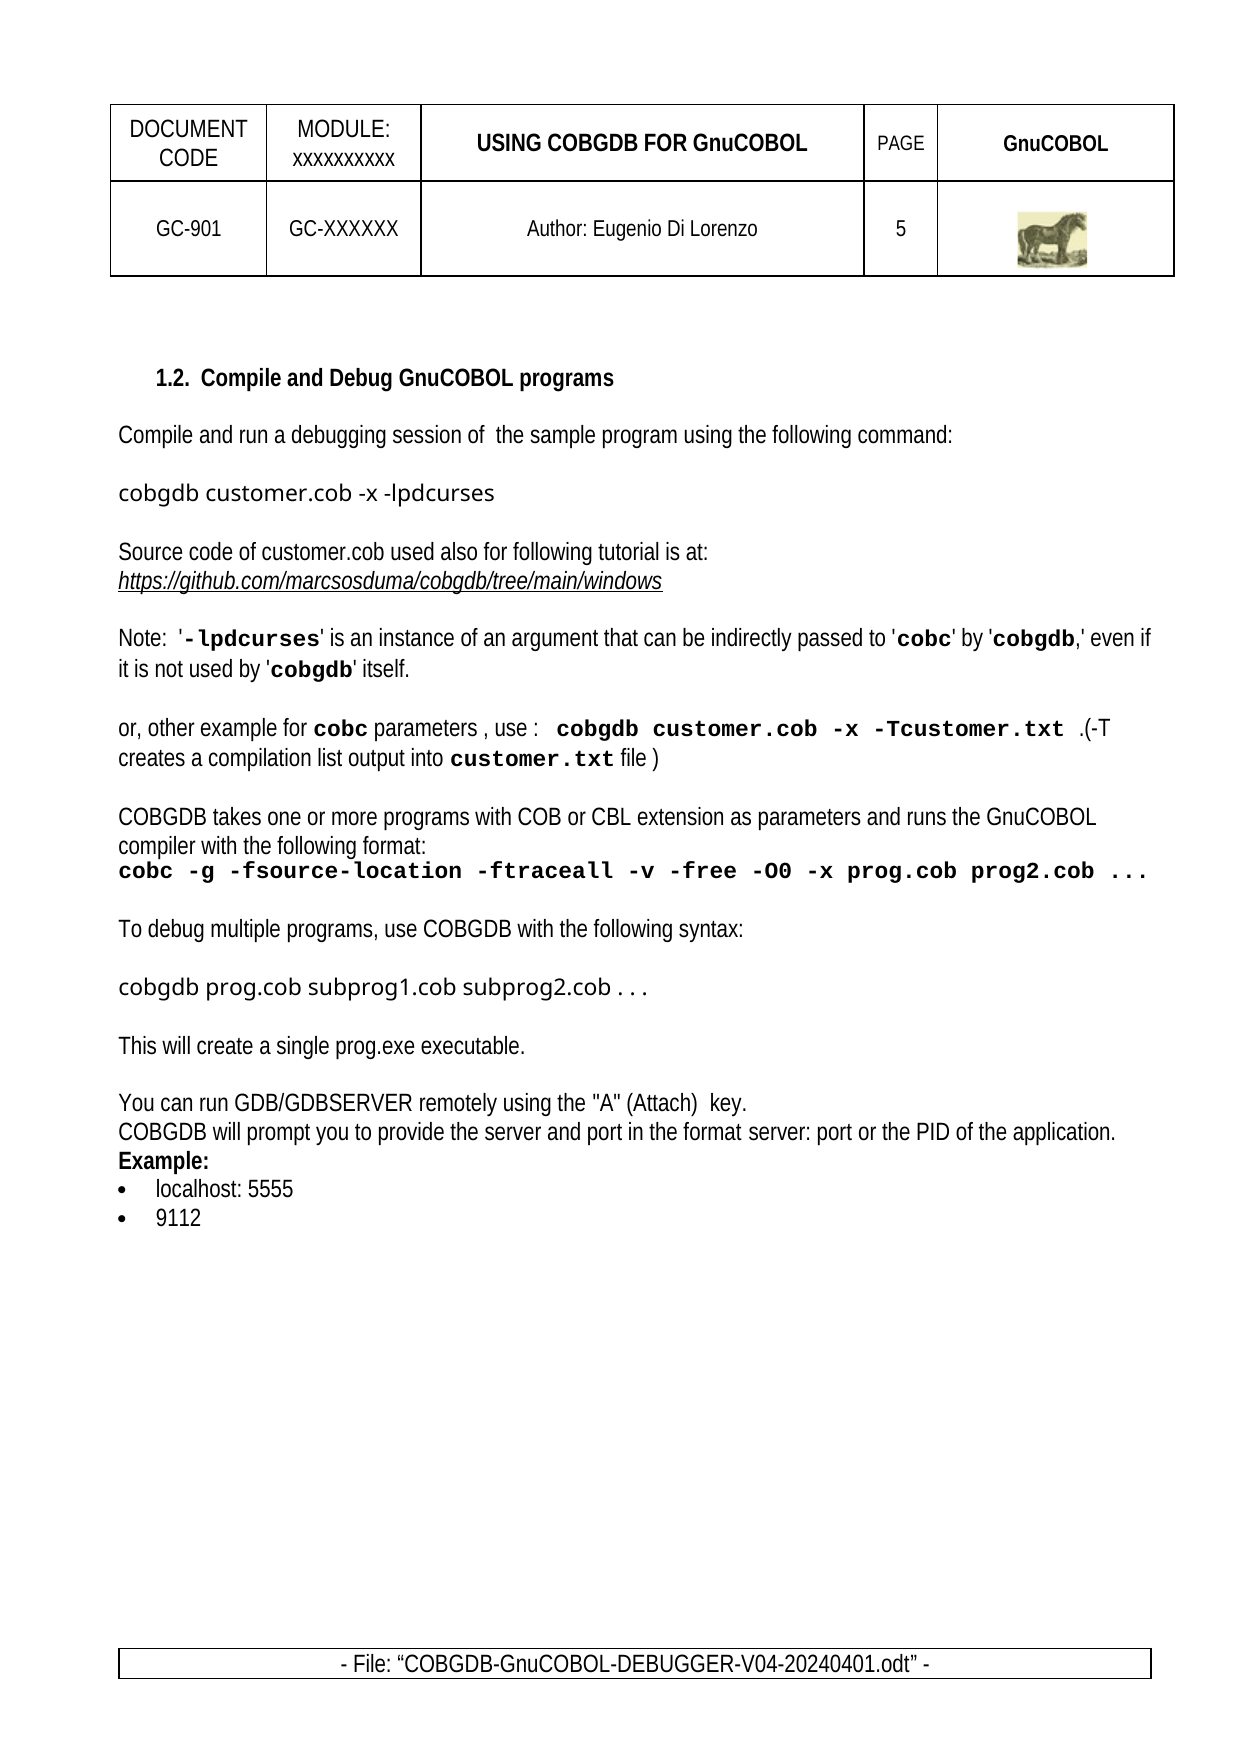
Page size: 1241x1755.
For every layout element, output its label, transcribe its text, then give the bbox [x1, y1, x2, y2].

text You can run GDB/GDBSERVER remotely using the "A" (Attach) key. [118, 1088, 1152, 1117]
list localhost: 5555 [118, 1174, 1152, 1203]
text COBGDB will prompt you to provide the server and port in the format server: port or the PID of the application. [118, 1117, 1152, 1146]
subtitle Compile and Debug GnuCOBOL programs [156, 362, 1152, 391]
text Compile and run a debugging session of the sample program using the following command: [118, 420, 1152, 449]
text cobgdb prog.cob subprog1.cob subprog2.cob . . . [118, 971, 1152, 1002]
text Source code of customer.cob used also for following tutorial is at: https://github.com/marcsosduma/cobgdb/tree/main/windows [118, 537, 1152, 595]
text or, other example for cobc parameters , use : cobgdb customer.cob -x -Tcustomer.txt .(-T creates a compilation list output into customer.txt file ) [118, 713, 1152, 773]
text This will create a single prog.exe executable. [118, 1031, 1152, 1060]
text COBGDB takes one or more programs with COB or CBL extension as parameters and runs the GnuCOBOL compiler with the following format: [118, 802, 1152, 859]
list 9112 [118, 1203, 1152, 1232]
text Example: [118, 1146, 1152, 1174]
text Note: '-lpdcurses' is an instance of an argument that can be indirectly passed to 'cobc' by 'cobgdb,' even if it is not used by 'cobgdb' itself. [118, 623, 1152, 684]
text cobc -g -fsource-location -ftraceall -v -free -O0 -x prog.cob prog2.cob ... [118, 859, 1152, 885]
text To debug multiple programs, use COBGDB with the following syntax: [118, 914, 1152, 943]
text cobgdb customer.cob -x -lpdcurses [118, 477, 1152, 509]
